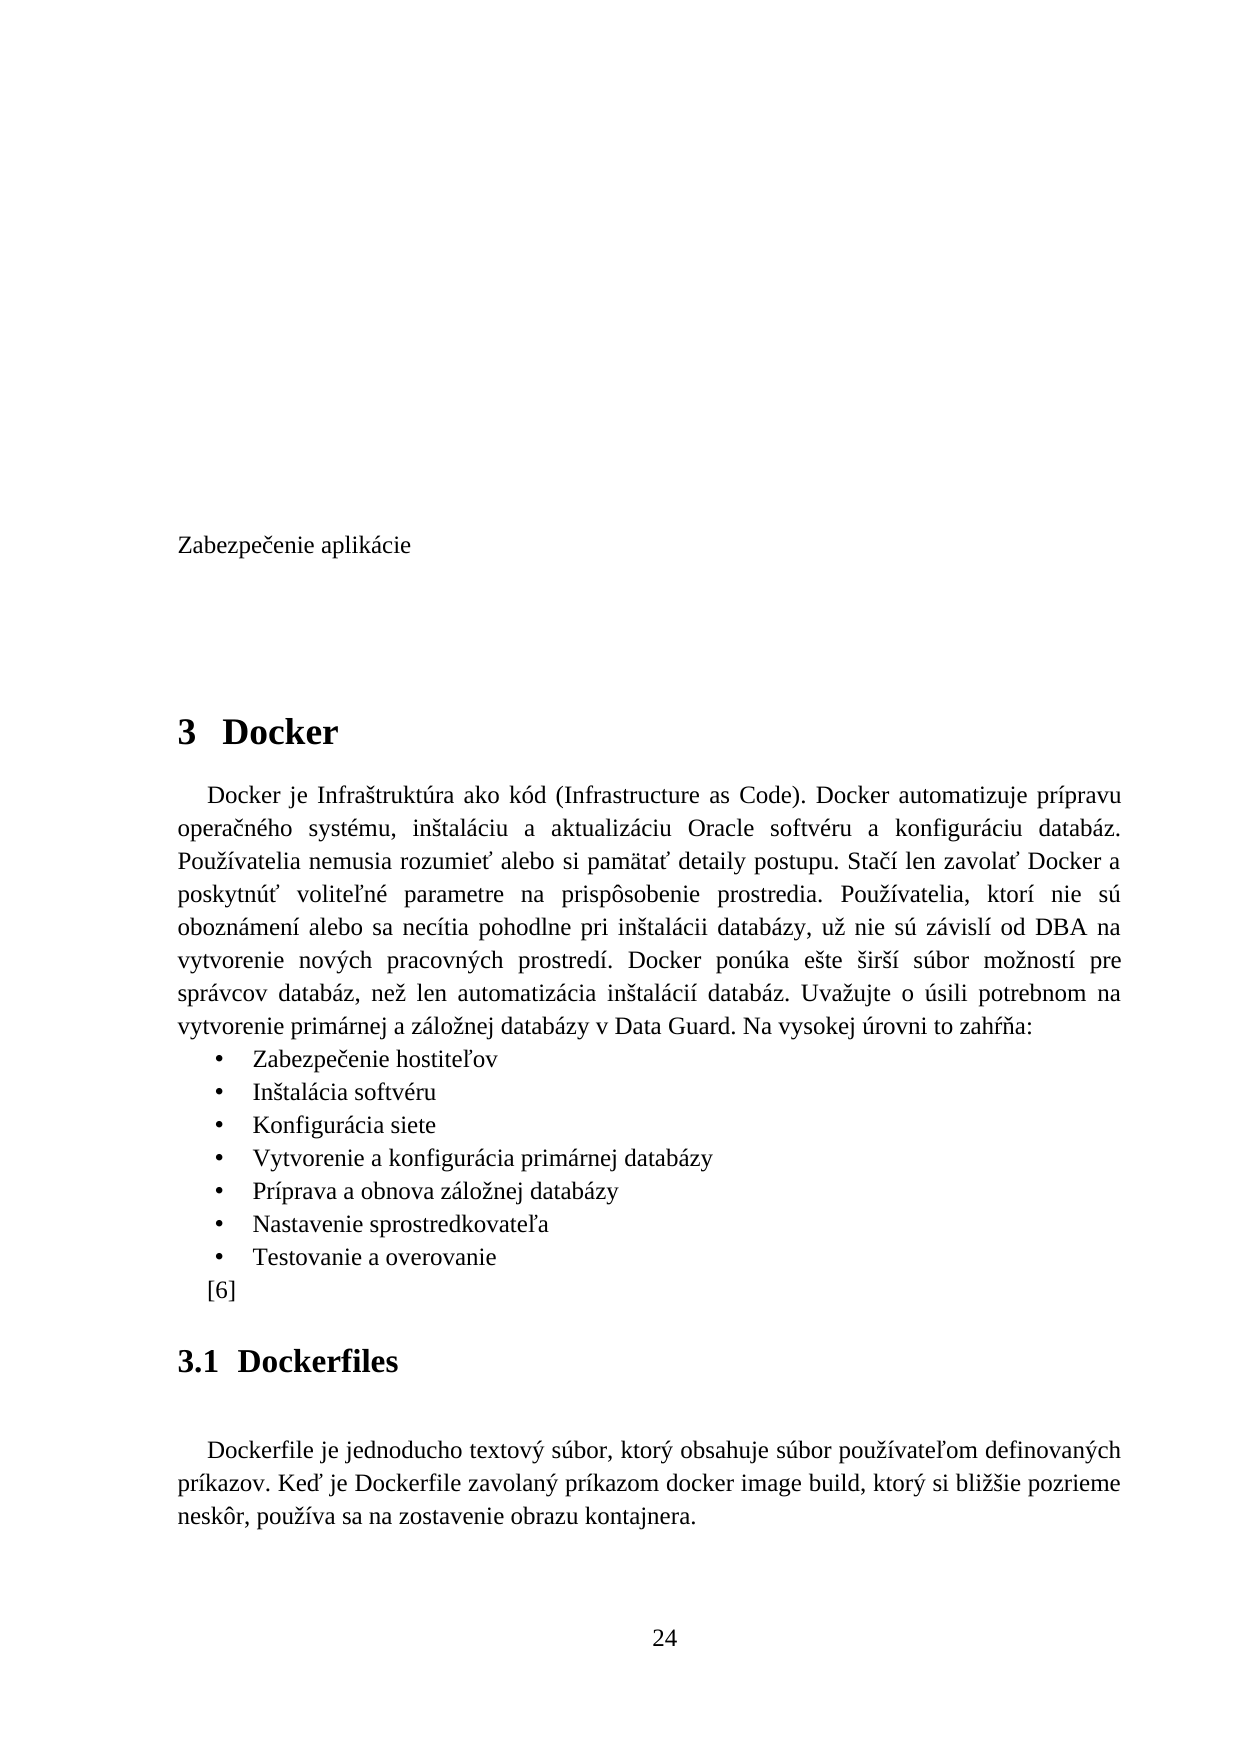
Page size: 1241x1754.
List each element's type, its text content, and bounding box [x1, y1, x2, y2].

list Testovanie a overovanie [215, 1242, 1122, 1271]
text Docker je Infraštruktúra ako kód (Infrastructure as Code). Docker automatizuje prípravu operačného systému, inštaláciu a aktualizáciu Oracle softvéru a konfiguráciu databáz. Používatelia nemusia rozumieť alebo si pamätať detaily postupu. Stačí len zavolať Docker a poskytnúť voliteľné parametre na prispôsobenie prostredia. Používatelia, ktorí nie sú oboznámení alebo sa necítia pohodlne pri inštalácii databázy, už nie sú závislí od DBA na vytvorenie nových pracovných prostredí. Docker ponúka ešte širší súbor možností pre správcov databáz, než len automatizácia inštalácií databáz. Uvažujte o úsili potrebnom na vytvorenie primárnej a záložnej databázy v Data Guard. Na vysokej úrovni to zahŕňa: [177, 780, 1122, 1039]
text Dockerfile je jednoducho textový súbor, ktorý obsahuje súbor používateľom definovaných príkazov. Keď je Dockerfile zavolaný príkazom docker image build, ktorý si bližšie pozrieme neskôr, používa sa na zostavenie obrazu kontajnera. [177, 1435, 1122, 1530]
list Vytvorenie a konfigurácia primárnej databázy [215, 1143, 1122, 1172]
subtitle Dockerfiles [177, 1341, 1122, 1380]
list Zabezpečenie hostiteľov [215, 1044, 1122, 1073]
text [6] [177, 1275, 1122, 1304]
list Nastavenie sprostredkovateľa [215, 1209, 1122, 1238]
list Inštalácia softvéru [215, 1077, 1122, 1106]
text Zabezpečenie aplikácie [177, 530, 1122, 559]
list Príprava a obnova záložnej databázy [215, 1176, 1122, 1205]
list Konfigurácia siete [215, 1110, 1122, 1139]
subtitle Docker [177, 709, 1122, 752]
